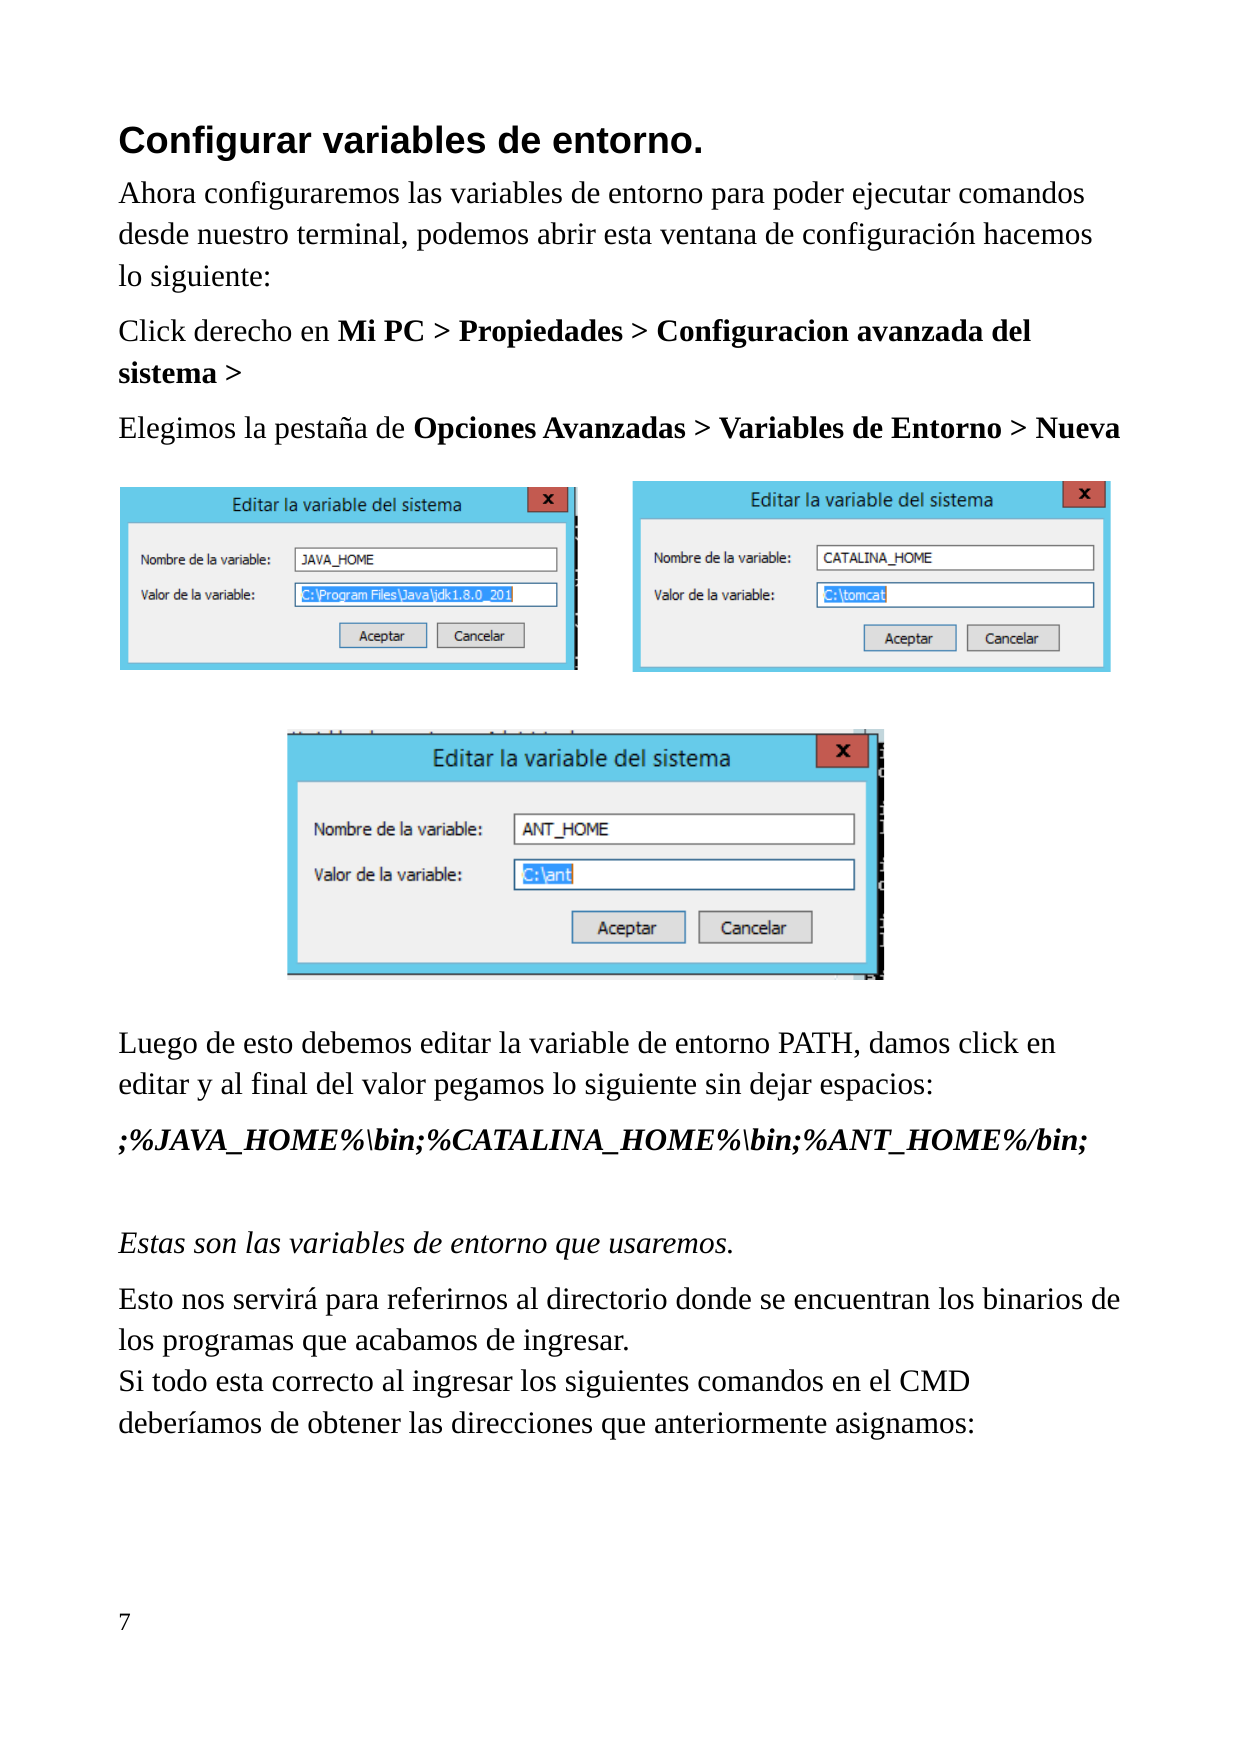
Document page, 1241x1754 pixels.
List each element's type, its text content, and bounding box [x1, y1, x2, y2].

text Click derecho en Mi PC > Propiedades > Configuracion avanzada del sistema > [118, 313, 1122, 390]
text Estas son las variables de entorno que usaremos. [118, 1224, 1122, 1260]
text Elegimos la pestaña de Opciones Avanzadas > Variables de Entorno > Nueva [118, 410, 1122, 446]
text Esto nos servirá para referirnos al directorio donde se encuentran los binarios de los programas que acabamos de ingresar. Si todo esta correcto al ingresar los siguientes comandos en el CMD deberíamos de obtener las direcciones que anteriormente asignamos: [118, 1280, 1122, 1440]
text ;%JAVA_HOME%\bin;%CATALINA_HOME%\bin;%ANT_HOME%/bin; [118, 1121, 1122, 1157]
picture [120, 487, 578, 670]
picture [287, 729, 885, 980]
text Luego de esto debemos editar la variable de entorno PATH, damos click en editar y al final del valor pegamos lo siguiente sin dejar espacios: [118, 1024, 1122, 1101]
subtitle Configurar variables de entorno. [118, 118, 1122, 162]
text Ahora configuraremos las variables de entorno para poder ejecutar comandos desde nuestro terminal, podemos abrir esta ventana de configuración hacemos lo siguiente: [118, 174, 1122, 293]
picture [632, 481, 1111, 672]
